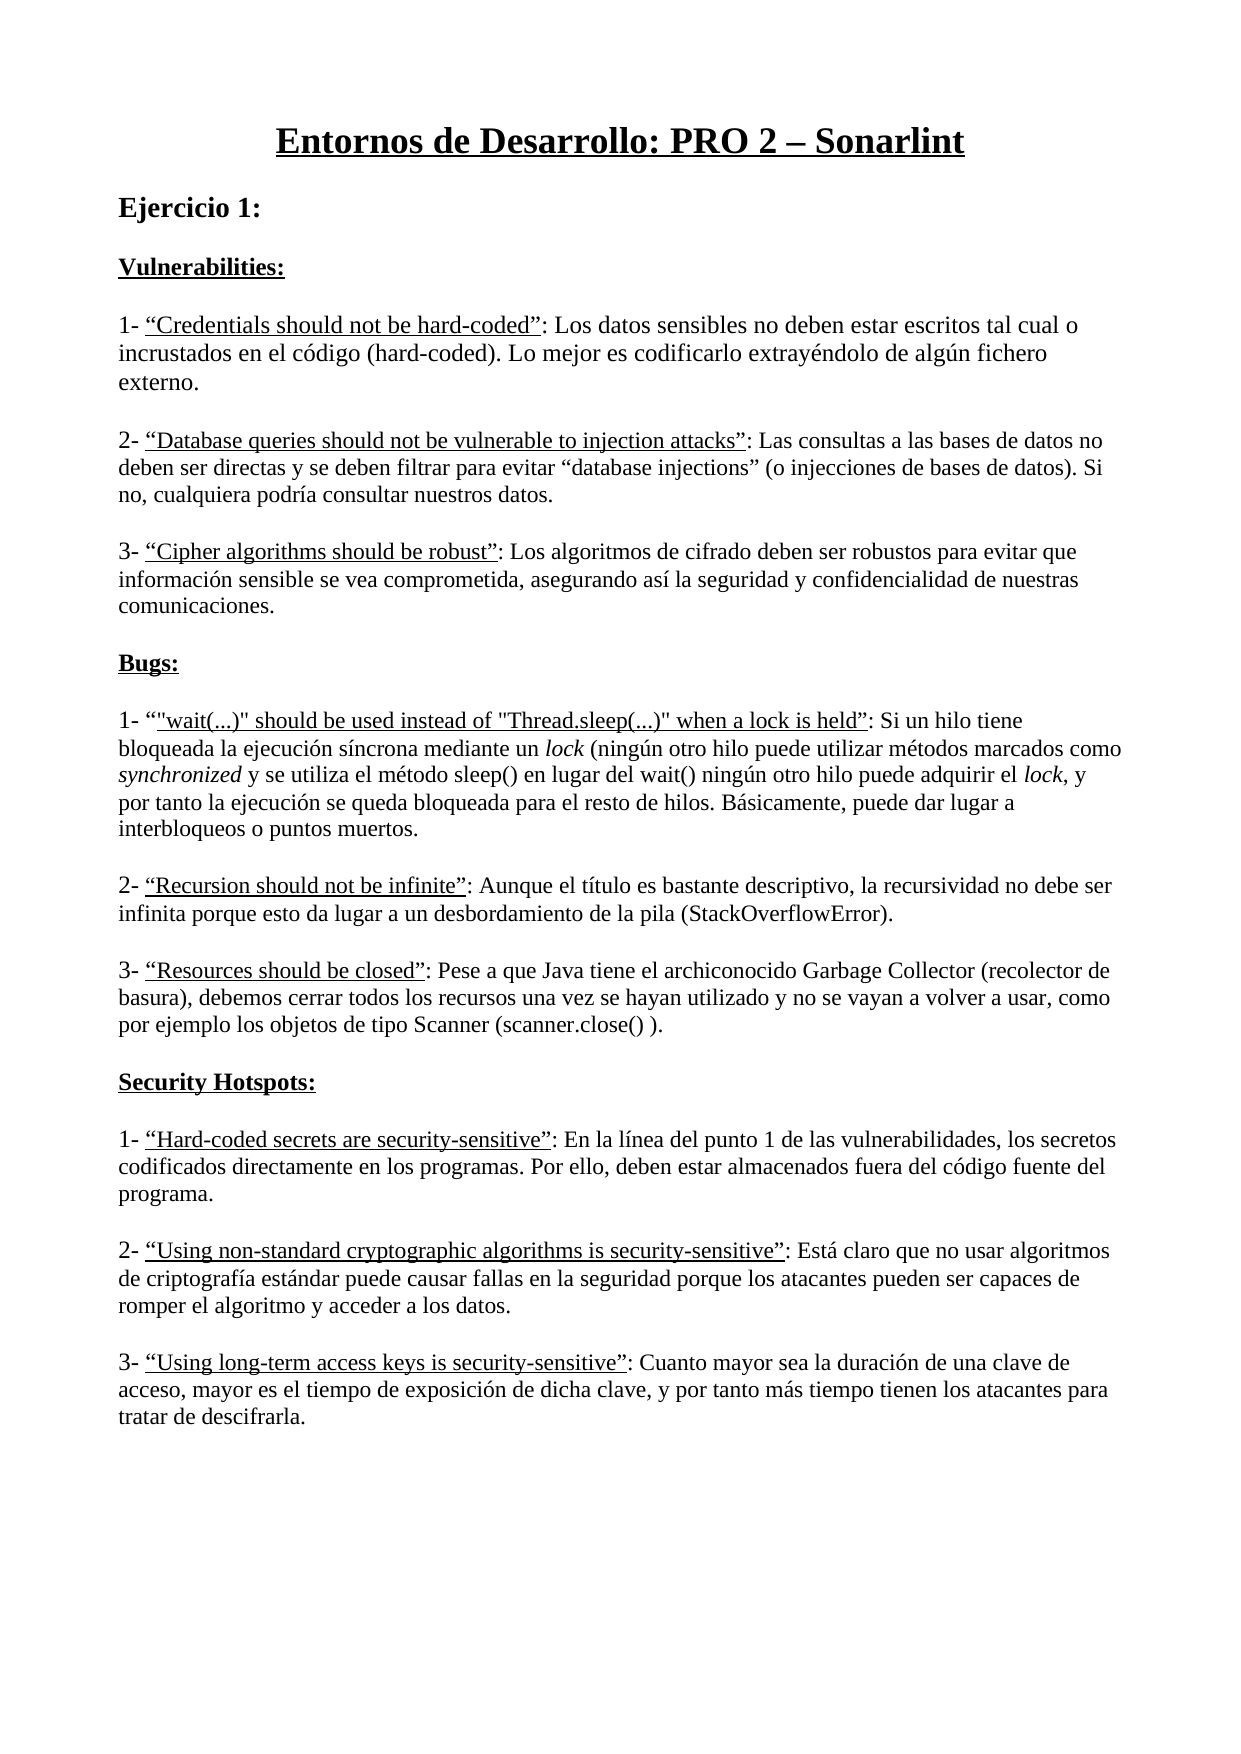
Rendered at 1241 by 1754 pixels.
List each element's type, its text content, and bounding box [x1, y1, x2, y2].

text 3- “Using long-term access keys is security-sensitive”: Cuanto mayor sea la duración de una clave de acceso, mayor es el tiempo de exposición de dicha clave, y por tanto más tiempo tienen los atacantes para tratar de descifrarla. [118, 1347, 1122, 1430]
text Vulnerabilities: [118, 252, 1122, 281]
text 1- “Hard-coded secrets are security-sensitive”: En la línea del punto 1 de las vulnerabilidades, los secretos codificados directamente en los programas. Por ello, deben estar almacenados fuera del código fuente del programa. [118, 1124, 1122, 1207]
text Security Hotspots: [118, 1067, 1122, 1095]
text Ejercicio 1: [118, 190, 1122, 223]
text 1- “Credentials should not be hard-coded”: Los datos sensibles no deben estar escritos tal cual o incrustados en el código (hard-coded). Lo mejor es codificarlo extrayéndolo de algún fichero externo. [118, 310, 1122, 425]
text 2- “Recursion should not be infinite”: Aunque el título es bastante descriptivo, la recursividad no debe ser infinita porque esto da lugar a un desbordamiento de la pila (StackOverflowError). [118, 871, 1122, 926]
text 1- “"wait(...)" should be used instead of "Thread.sleep(...)" when a lock is held”: Si un hilo tiene bloqueada la ejecución síncrona mediante un lock (ningún otro hilo puede utilizar métodos marcados como synchronized y se utiliza el método sleep() en lugar del wait() ningún otro hilo puede adquirir el lock, y por tanto la ejecución se queda bloqueada para el resto de hilos. Básicamente, puede dar lugar a interbloqueos o puntos muertos. [118, 705, 1122, 842]
text 2- “Database queries should not be vulnerable to injection attacks”: Las consultas a las bases de datos no deben ser directas y se deben filtrar para evitar “database injections” (o injecciones de bases de datos). Si no, cualquiera podría consultar nuestros datos. [118, 425, 1122, 536]
text 3- “Resources should be closed”: Pese a que Java tiene el archiconocido Garbage Collector (recolector de basura), debemos cerrar todos los recursos una vez se hayan utilizado y no se vayan a volver a usar, como por ejemplo los objetos de tipo Scanner (scanner.close() ). [118, 955, 1122, 1038]
text Bugs: [118, 648, 1122, 676]
text 2- “Using non-standard cryptographic algorithms is security-sensitive”: Está claro que no usar algoritmos de criptografía estándar puede causar fallas en la seguridad porque los atacantes pueden ser capaces de romper el algoritmo y acceder a los datos. [118, 1236, 1122, 1318]
text Entornos de Desarrollo: PRO 2 – Sonarlint [118, 118, 1122, 161]
text 3- “Cipher algorithms should be robust”: Los algoritmos de cifrado deben ser robustos para evitar que información sensible se vea comprometida, asegurando así la seguridad y confidencialidad de nuestras comunicaciones. [118, 536, 1122, 619]
